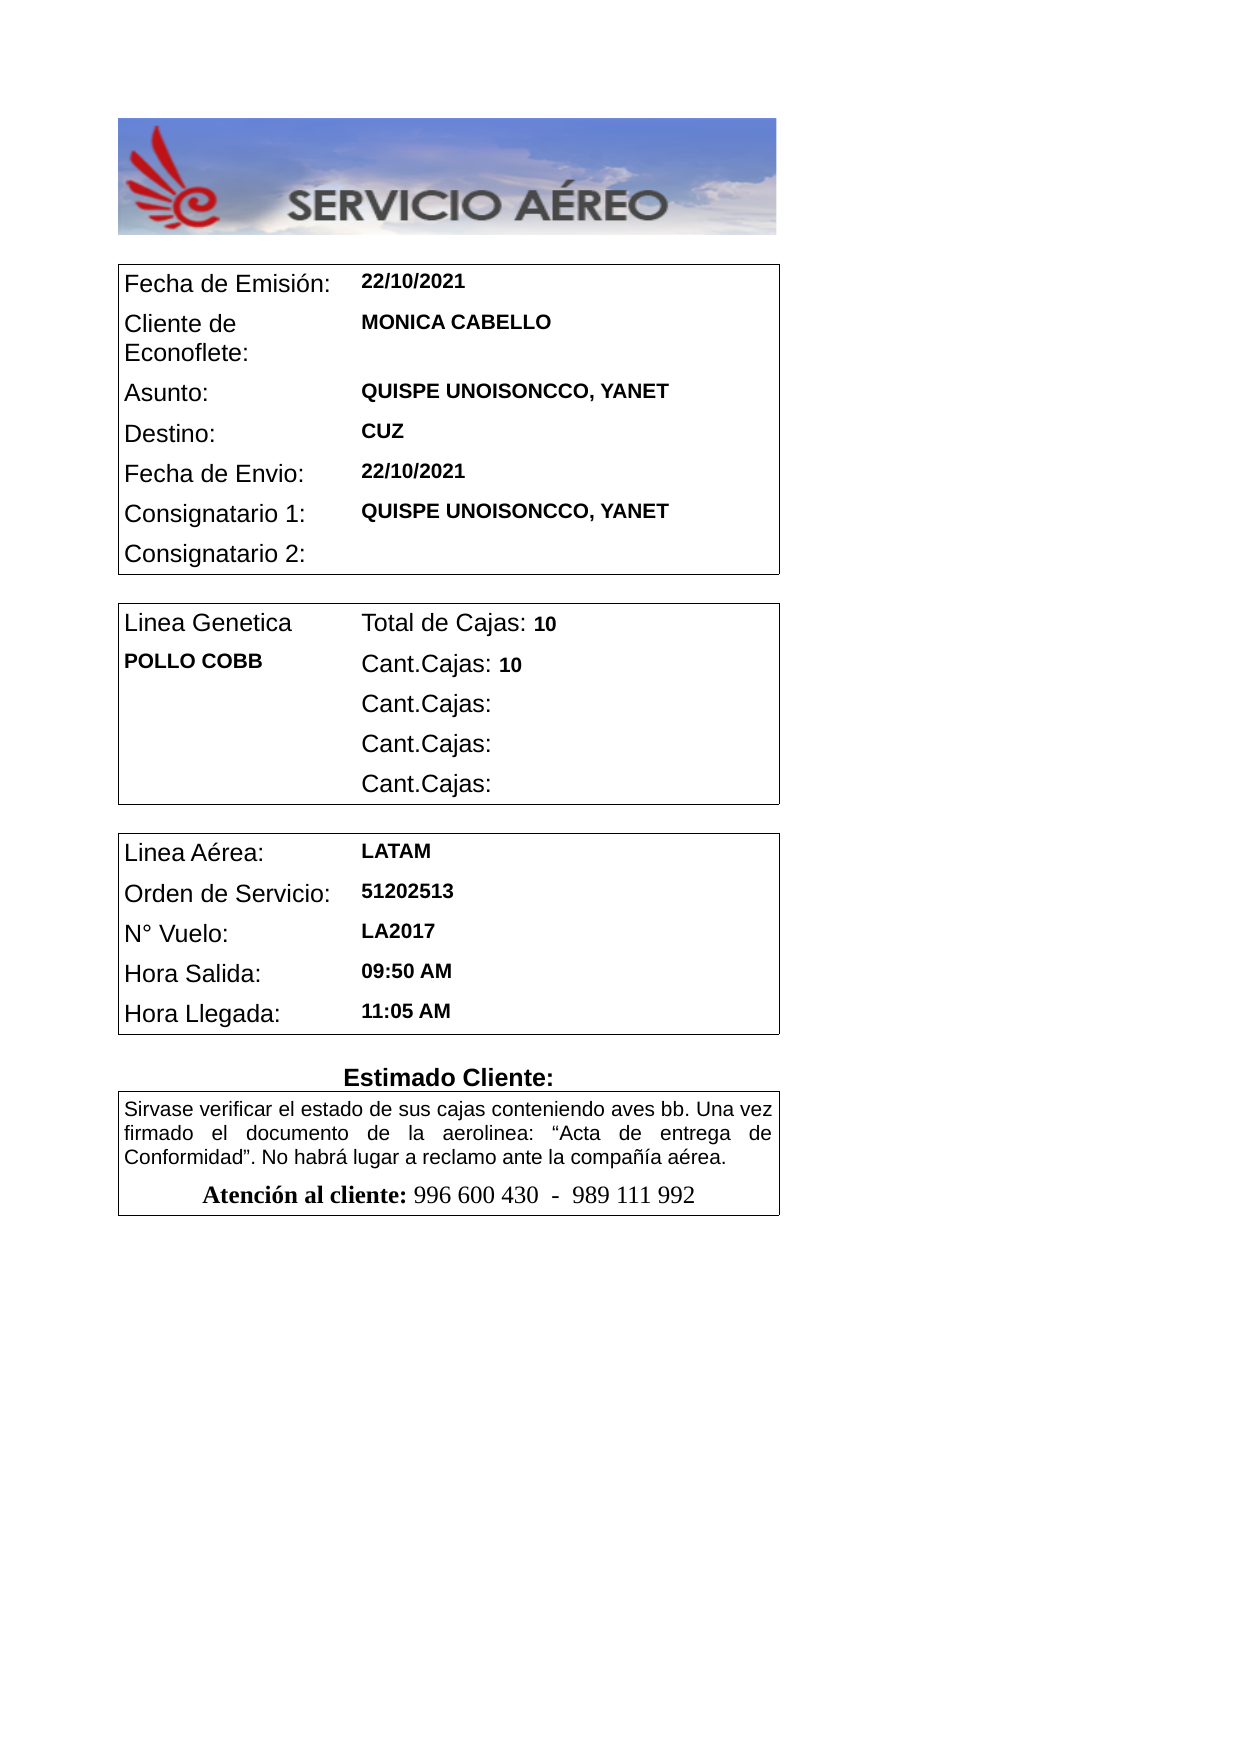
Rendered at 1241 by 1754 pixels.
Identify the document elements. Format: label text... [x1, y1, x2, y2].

table_header Fecha de Emisión: [119, 265, 356, 304]
table_cell Fecha de Envio: [119, 453, 356, 493]
table_cell [356, 805, 779, 833]
table_cell [119, 764, 356, 804]
picture [118, 118, 777, 235]
table_header 22/10/2021 [356, 265, 779, 304]
table_cell 51202513 [356, 873, 779, 913]
table_cell Cant.Cajas: [356, 723, 779, 763]
table_cell 09:50 AM [356, 953, 779, 993]
table_cell [118, 575, 356, 603]
table_cell Cant.Cajas: 10 [356, 643, 779, 683]
table_cell MONICA CABELLO [356, 304, 779, 373]
table_cell Destino: [119, 413, 356, 453]
table_cell LATAM [356, 834, 779, 873]
table_cell [356, 575, 779, 603]
table_cell QUISPE UNOISONCCO, YANET [356, 493, 779, 533]
table_cell Consignatario 1: [119, 493, 356, 533]
table_cell Linea Genetica [119, 604, 356, 643]
table_cell N° Vuelo: [119, 913, 356, 953]
table_cell Hora Llegada: [119, 994, 356, 1034]
table_cell [356, 534, 779, 574]
table_cell Estimado Cliente: [118, 1035, 779, 1091]
table_cell Cant.Cajas: [356, 764, 779, 804]
table_cell Sirvase verificar el estado de sus cajas conteniendo aves bb. Una vez firmado el documento de la aerolinea: “Acta de entrega de Conformidad”. No habrá lugar a reclamo ante la compañía aérea. [119, 1092, 779, 1175]
table_cell [119, 723, 356, 763]
table_cell Asunto: [119, 373, 356, 413]
table_cell 11:05 AM [356, 994, 779, 1034]
table_cell [119, 683, 356, 723]
table_cell 22/10/2021 [356, 453, 779, 493]
table_cell Cliente de Econoflete: [119, 304, 356, 373]
table_cell Linea Aérea: [119, 834, 356, 873]
table_cell POLLO COBB [119, 643, 356, 683]
table_cell Hora Salida: [119, 953, 356, 993]
table_cell Cant.Cajas: [356, 683, 779, 723]
table_cell Orden de Servicio: [119, 873, 356, 913]
table_cell Total de Cajas: 10 [356, 604, 779, 643]
table_cell Atención al cliente: 996 600 430 - 989 111 992 [119, 1175, 779, 1215]
table_cell QUISPE UNOISONCCO, YANET [356, 373, 779, 413]
table_cell CUZ [356, 413, 779, 453]
table_cell [118, 805, 356, 833]
table_cell Consignatario 2: [119, 534, 356, 574]
table_cell LA2017 [356, 913, 779, 953]
